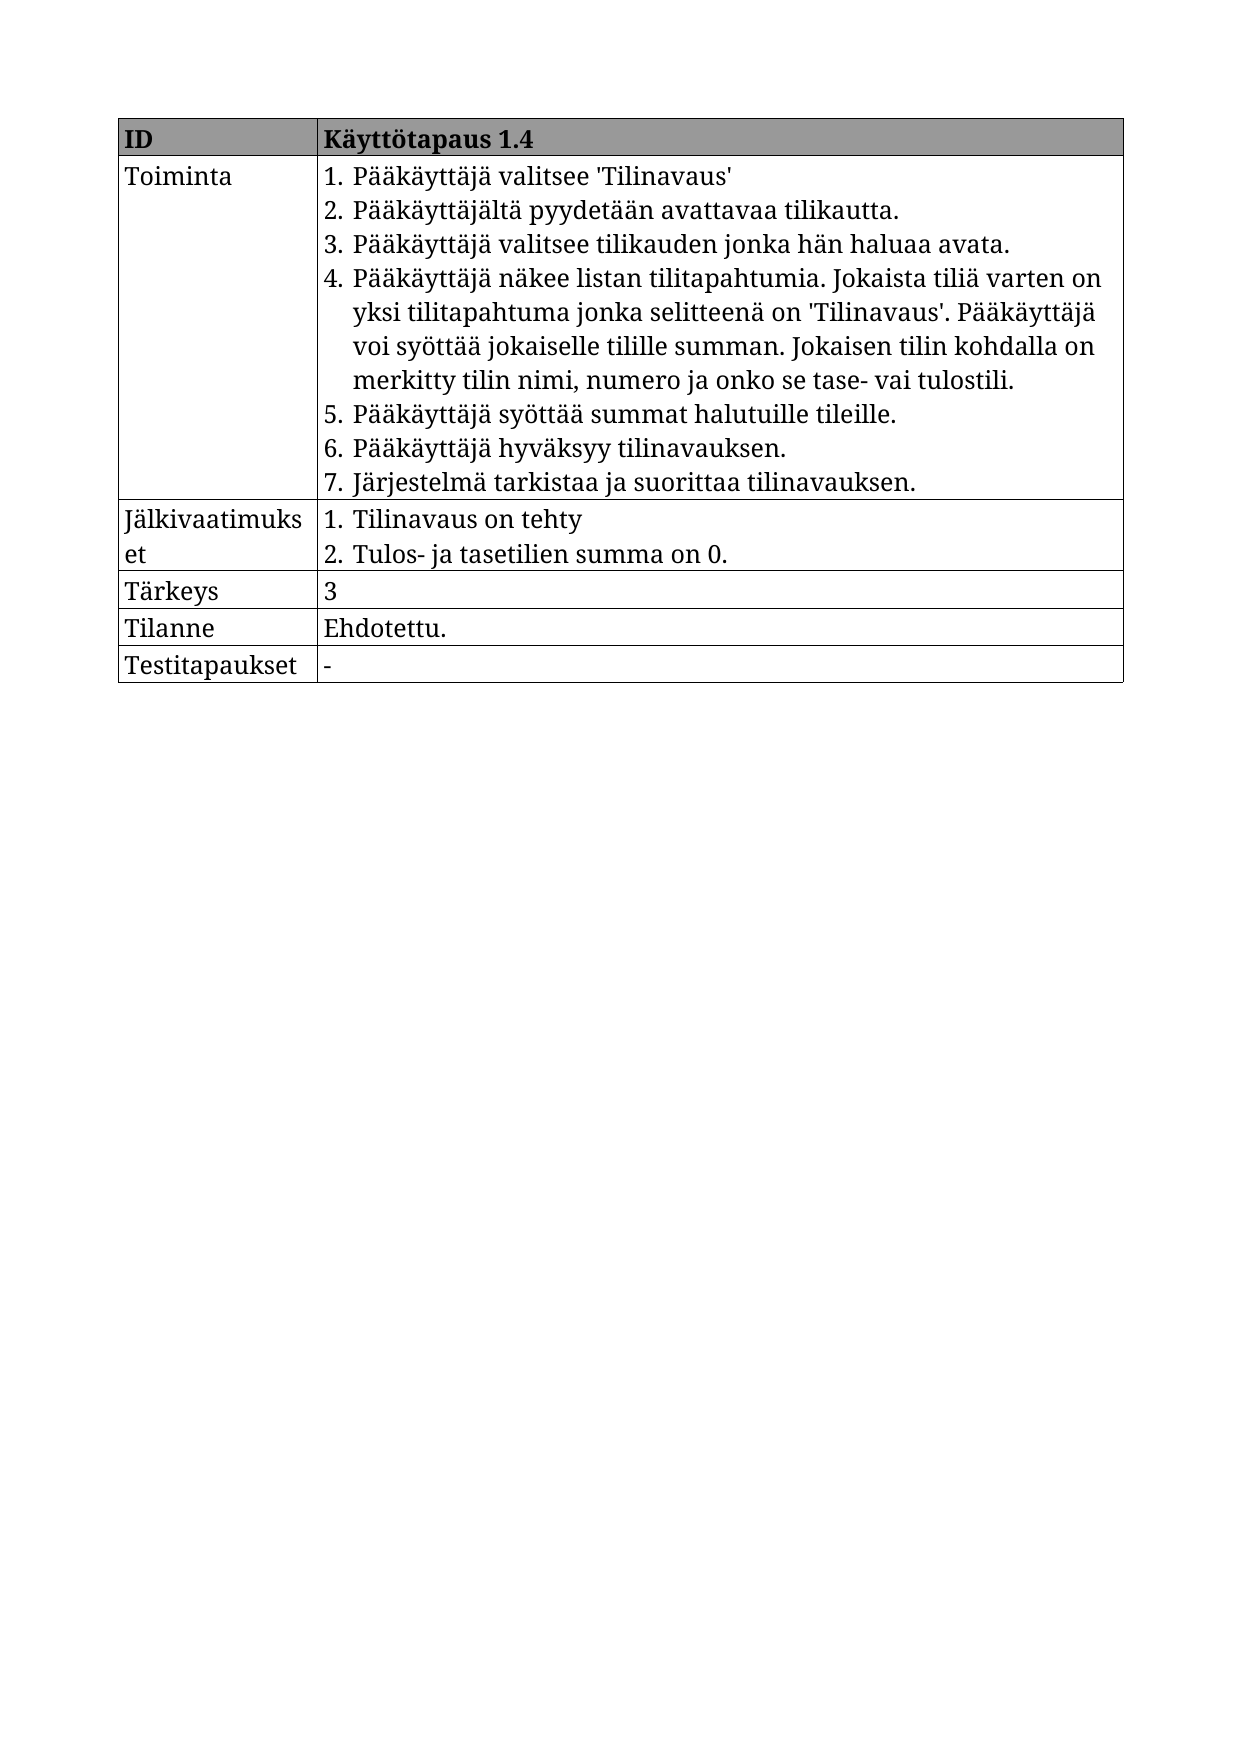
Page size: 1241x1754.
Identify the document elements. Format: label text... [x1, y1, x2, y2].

table_cell Tärkeys [119, 571, 317, 607]
table_cell Testitapaukset [119, 646, 317, 682]
table_cell Jälkivaatimukset [119, 500, 317, 570]
table_cell Tilinavaus on tehty Tulos- ja tasetilien summa on 0. [318, 500, 1123, 570]
table_cell - [318, 646, 1123, 682]
table_cell Tilanne [119, 609, 317, 645]
table_cell Pääkäyttäjä valitsee 'Tilinavaus' Pääkäyttäjältä pyydetään avattavaa tilikautta. Pääkäyttäjä valitsee tilikauden jonka hän haluaa avata. Pääkäyttäjä näkee listan tilitapahtumia. Jokaista tiliä varten on yksi tilitapahtuma jonka selitteenä on 'Tilinavaus'. Pääkäyttäjä voi syöttää jokaiselle tilille summan. Jokaisen tilin kohdalla on merkitty tilin nimi, numero ja onko se tase- vai tulostili. Pääkäyttäjä syöttää summat halutuille tileille. Pääkäyttäjä hyväksyy tilinavauksen. Järjestelmä tarkistaa ja suorittaa tilinavauksen. [318, 156, 1123, 499]
table_header ID [119, 119, 317, 155]
table_cell Ehdotettu. [318, 609, 1123, 645]
table_header Käyttötapaus 1.4 [318, 119, 1123, 155]
table_cell Toiminta [119, 156, 317, 499]
table_cell 3 [318, 571, 1123, 607]
